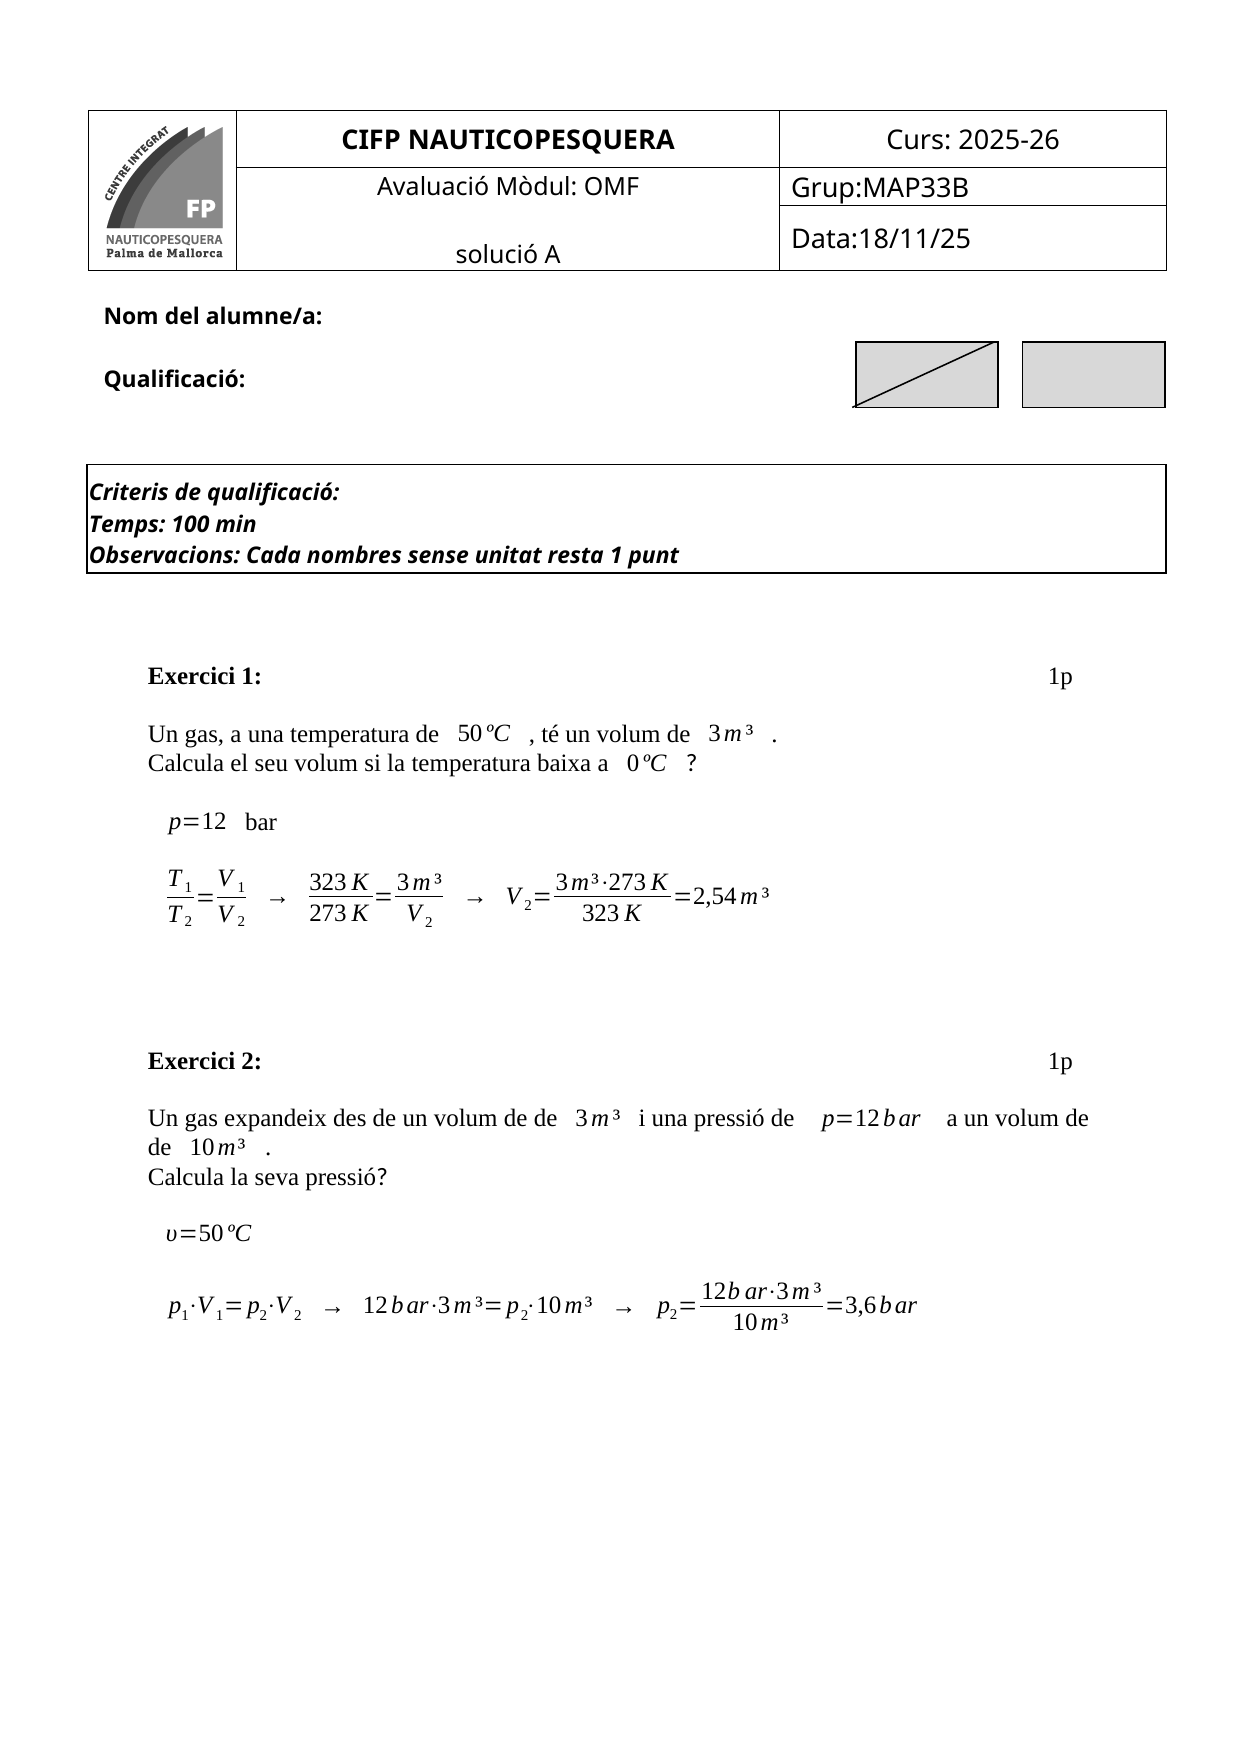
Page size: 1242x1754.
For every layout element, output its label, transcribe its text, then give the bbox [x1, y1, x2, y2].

text Exercici 1: 1p [148, 661, 1094, 690]
text Observacions: Cada nombres sense unitat resta 1 punt [89, 539, 1094, 570]
text →→ [148, 1278, 1094, 1337]
text bar [148, 807, 1094, 836]
picture [100, 116, 229, 265]
text Criteris de qualificació: [89, 476, 1094, 508]
text →→ [148, 864, 1094, 931]
text Temps: 100 min [89, 508, 1094, 539]
text [999, 363, 1022, 394]
text Exercici 2: 1p [148, 1046, 1094, 1074]
text Nom del alumne/a: [103, 300, 1094, 331]
text Un gas expandeix des de un volum de dei una pressió de a un volum de de. [148, 1103, 1094, 1161]
text Calcula la seva pressió? [148, 1161, 1094, 1191]
text Qualificació: [103, 363, 855, 394]
text Un gas, a una temperatura de, té un volum de. [148, 719, 1094, 748]
text Calcula el seu volum si la temperatura baixa a? [148, 748, 1094, 778]
